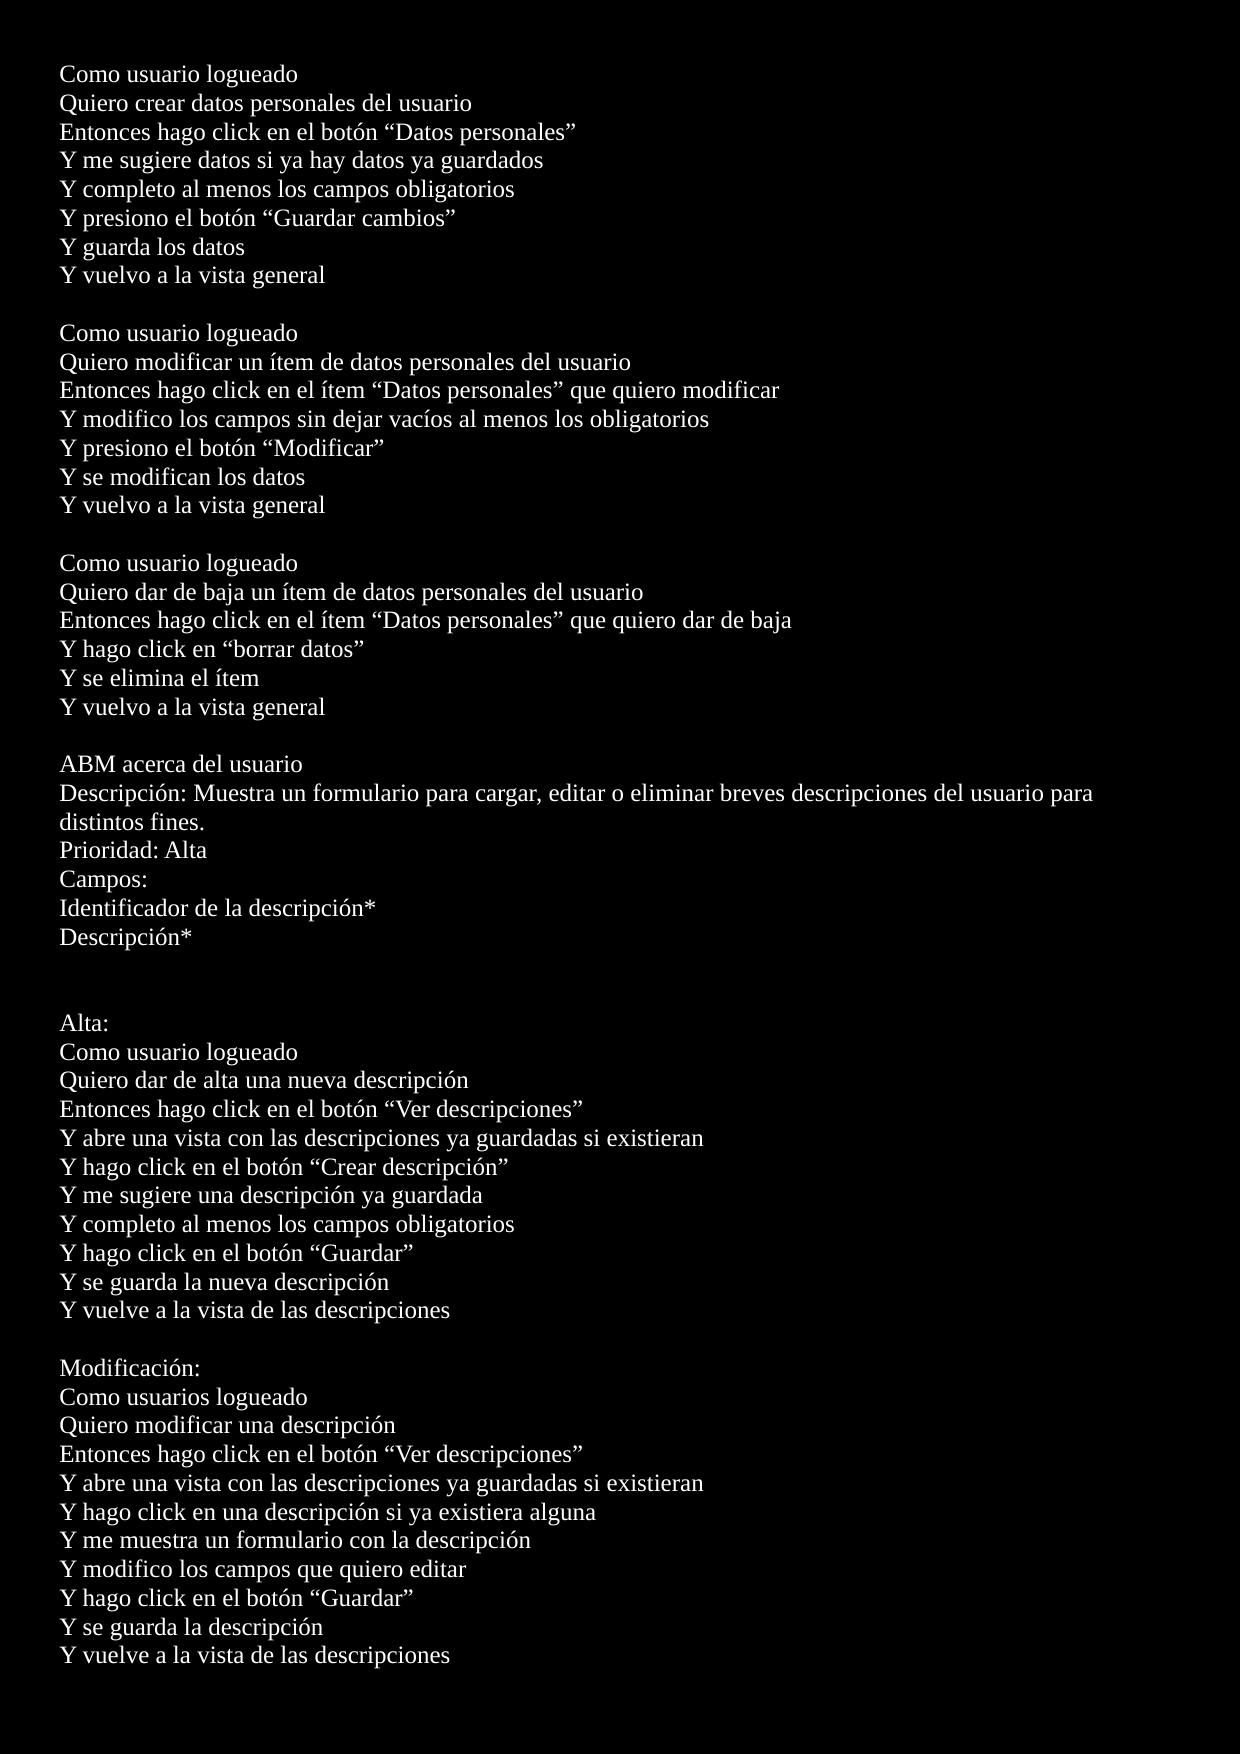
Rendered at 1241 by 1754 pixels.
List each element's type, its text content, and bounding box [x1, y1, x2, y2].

text Y vuelvo a la vista general [59, 692, 1181, 720]
text Quiero dar de alta una nueva descripción [59, 1065, 1181, 1094]
text ABM acerca del usuario [59, 749, 1181, 778]
text Y me muestra un formulario con la descripción [59, 1525, 1181, 1554]
text Y vuelvo a la vista general [59, 490, 1181, 519]
text Y me sugiere datos si ya hay datos ya guardados [59, 145, 1181, 174]
text Como usuario logueado [59, 548, 1181, 577]
text Quiero crear datos personales del usuario [59, 88, 1181, 117]
text Descripción* [59, 922, 1181, 950]
text Y vuelve a la vista de las descripciones [59, 1295, 1181, 1324]
text Quiero dar de baja un ítem de datos personales del usuario [59, 577, 1181, 605]
text Y vuelvo a la vista general [59, 260, 1181, 289]
text Y abre una vista con las descripciones ya guardadas si existieran [59, 1123, 1181, 1152]
text Como usuario logueado [59, 1037, 1181, 1065]
text Entonces hago click en el botón “Datos personales” [59, 117, 1181, 145]
text Y vuelve a la vista de las descripciones [59, 1640, 1181, 1669]
text Y presiono el botón “Modificar” [59, 433, 1181, 462]
text Quiero modificar una descripción [59, 1410, 1181, 1439]
text Y presiono el botón “Guardar cambios” [59, 203, 1181, 232]
text Y guarda los datos [59, 232, 1181, 260]
text Y completo al menos los campos obligatorios [59, 1209, 1181, 1238]
text Entonces hago click en el botón “Ver descripciones” [59, 1439, 1181, 1468]
text Como usuario logueado [59, 318, 1181, 347]
text Alta: [59, 1008, 1181, 1037]
text Y se modifican los datos [59, 462, 1181, 490]
text Y me sugiere una descripción ya guardada [59, 1180, 1181, 1209]
text Como usuarios logueado [59, 1382, 1181, 1410]
text Quiero modificar un ítem de datos personales del usuario [59, 347, 1181, 375]
text Descripción: Muestra un formulario para cargar, editar o eliminar breves descripciones del usuario para distintos fines. [59, 778, 1181, 835]
text Identificador de la descripción* [59, 893, 1181, 922]
text Y hago click en el botón “Crear descripción” [59, 1152, 1181, 1180]
text Y se guarda la descripción [59, 1612, 1181, 1640]
text Entonces hago click en el botón “Ver descripciones” [59, 1094, 1181, 1123]
text Y hago click en una descripción si ya existiera alguna [59, 1497, 1181, 1525]
text Y modifico los campos sin dejar vacíos al menos los obligatorios [59, 404, 1181, 433]
text Modificación: [59, 1353, 1181, 1382]
text Y hago click en “borrar datos” [59, 634, 1181, 663]
text Y completo al menos los campos obligatorios [59, 174, 1181, 203]
text Y se elimina el ítem [59, 663, 1181, 692]
text Campos: [59, 864, 1181, 893]
text Prioridad: Alta [59, 835, 1181, 864]
text Entonces hago click en el ítem “Datos personales” que quiero modificar [59, 375, 1181, 404]
text Y modifico los campos que quiero editar Y hago click en el botón “Guardar” [59, 1554, 1181, 1612]
text Y hago click en el botón “Guardar” [59, 1238, 1181, 1267]
text Y se guarda la nueva descripción [59, 1267, 1181, 1295]
text Y abre una vista con las descripciones ya guardadas si existieran [59, 1468, 1181, 1497]
text Como usuario logueado [59, 59, 1181, 88]
text Entonces hago click en el ítem “Datos personales” que quiero dar de baja [59, 605, 1181, 634]
